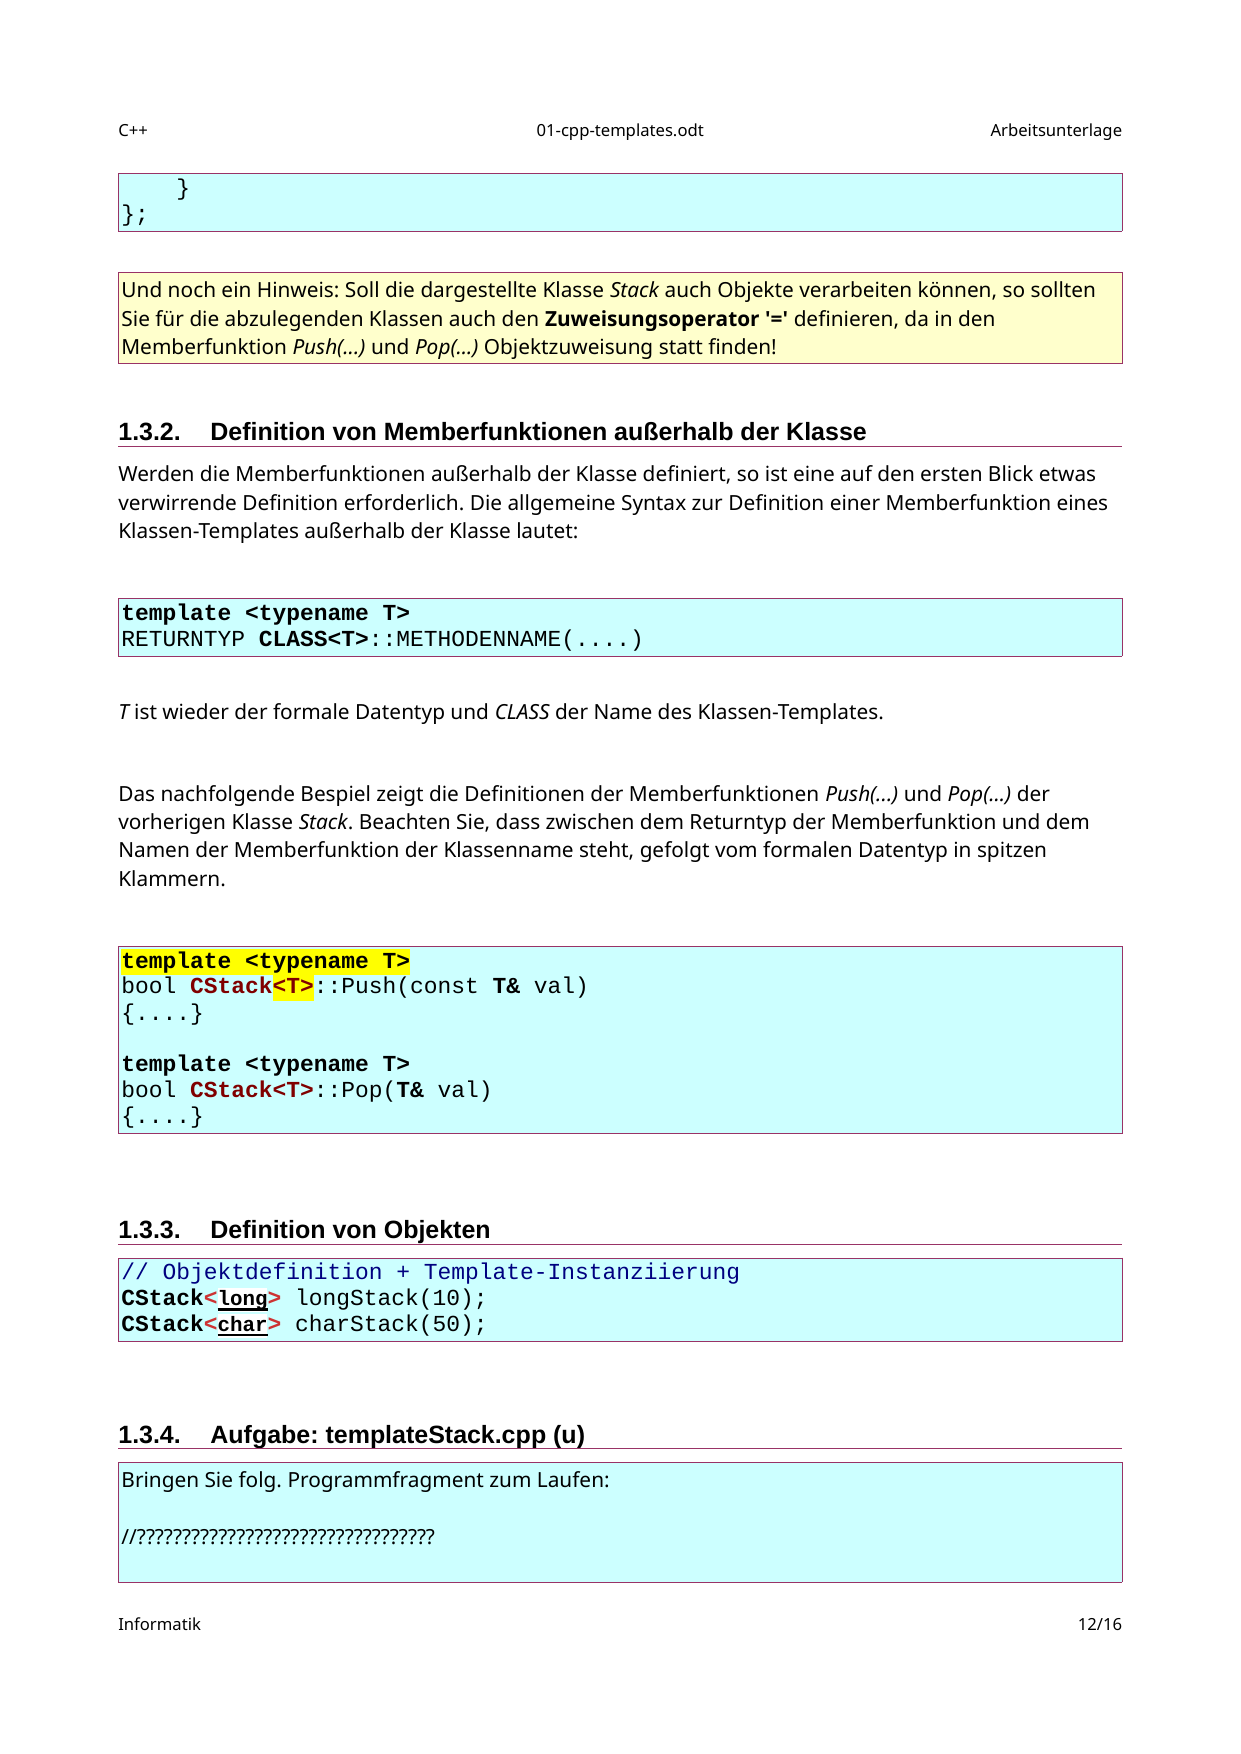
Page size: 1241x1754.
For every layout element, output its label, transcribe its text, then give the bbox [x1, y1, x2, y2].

text Bringen Sie folg. Programmfragment zum Laufen: [119, 1463, 1122, 1490]
text template <typename T> [119, 947, 1122, 972]
text Werden die Memberfunktionen außerhalb der Klasse definiert, so ist eine auf den ersten Blick etwas verwirrende Definition erforderlich. Die allgemeine Syntax zur Definition einer Memberfunktion eines Klassen-Templates außerhalb der Klasse lautet: [118, 459, 1122, 544]
subtitle Definition von Objekten [118, 1215, 1122, 1244]
text Und noch ein Hinweis: Soll die dargestellte Klasse Stack auch Objekte verarbeiten können, so sollten Sie für die abzulegenden Klassen auch den Zuweisungsoperator '=' definieren, da in den Memberfunktion Push(...) und Pop(...) Objektzuweisung statt finden! [119, 273, 1122, 363]
text RETURNTYP CLASS<T>::METHODENNAME(....) [119, 624, 1122, 656]
text //????????????????????????????????? [119, 1519, 1122, 1547]
text bool CStack<T>::Pop(T& val) {....} [119, 1076, 1122, 1133]
text bool CStack<T>::Push(const T& val) {....} [119, 972, 1122, 1024]
text template <typename T> [119, 599, 1122, 624]
text template <typename T> [119, 1050, 1122, 1076]
text // Objektdefinition + Template-Instanziierung CStack<long> longStack(10); CStack<char> charStack(50); [119, 1259, 1122, 1341]
text T ist wieder der formale Datentyp und CLASS der Name des Klassen-Templates. [118, 697, 1122, 725]
text Das nachfolgende Bespiel zeigt die Definitionen der Memberfunktionen Push(...) und Pop(...) der vorherigen Klasse Stack. Beachten Sie, dass zwischen dem Returntyp der Memberfunktion und dem Namen der Memberfunktion der Klassenname steht, gefolgt vom formalen Datentyp in spitzen Klammern. [118, 779, 1122, 892]
text } }; [119, 174, 1122, 231]
subtitle Definition von Memberfunktionen außerhalb der Klasse [118, 417, 1122, 446]
subtitle Aufgabe: templateStack.cpp (u) [118, 1420, 1122, 1448]
